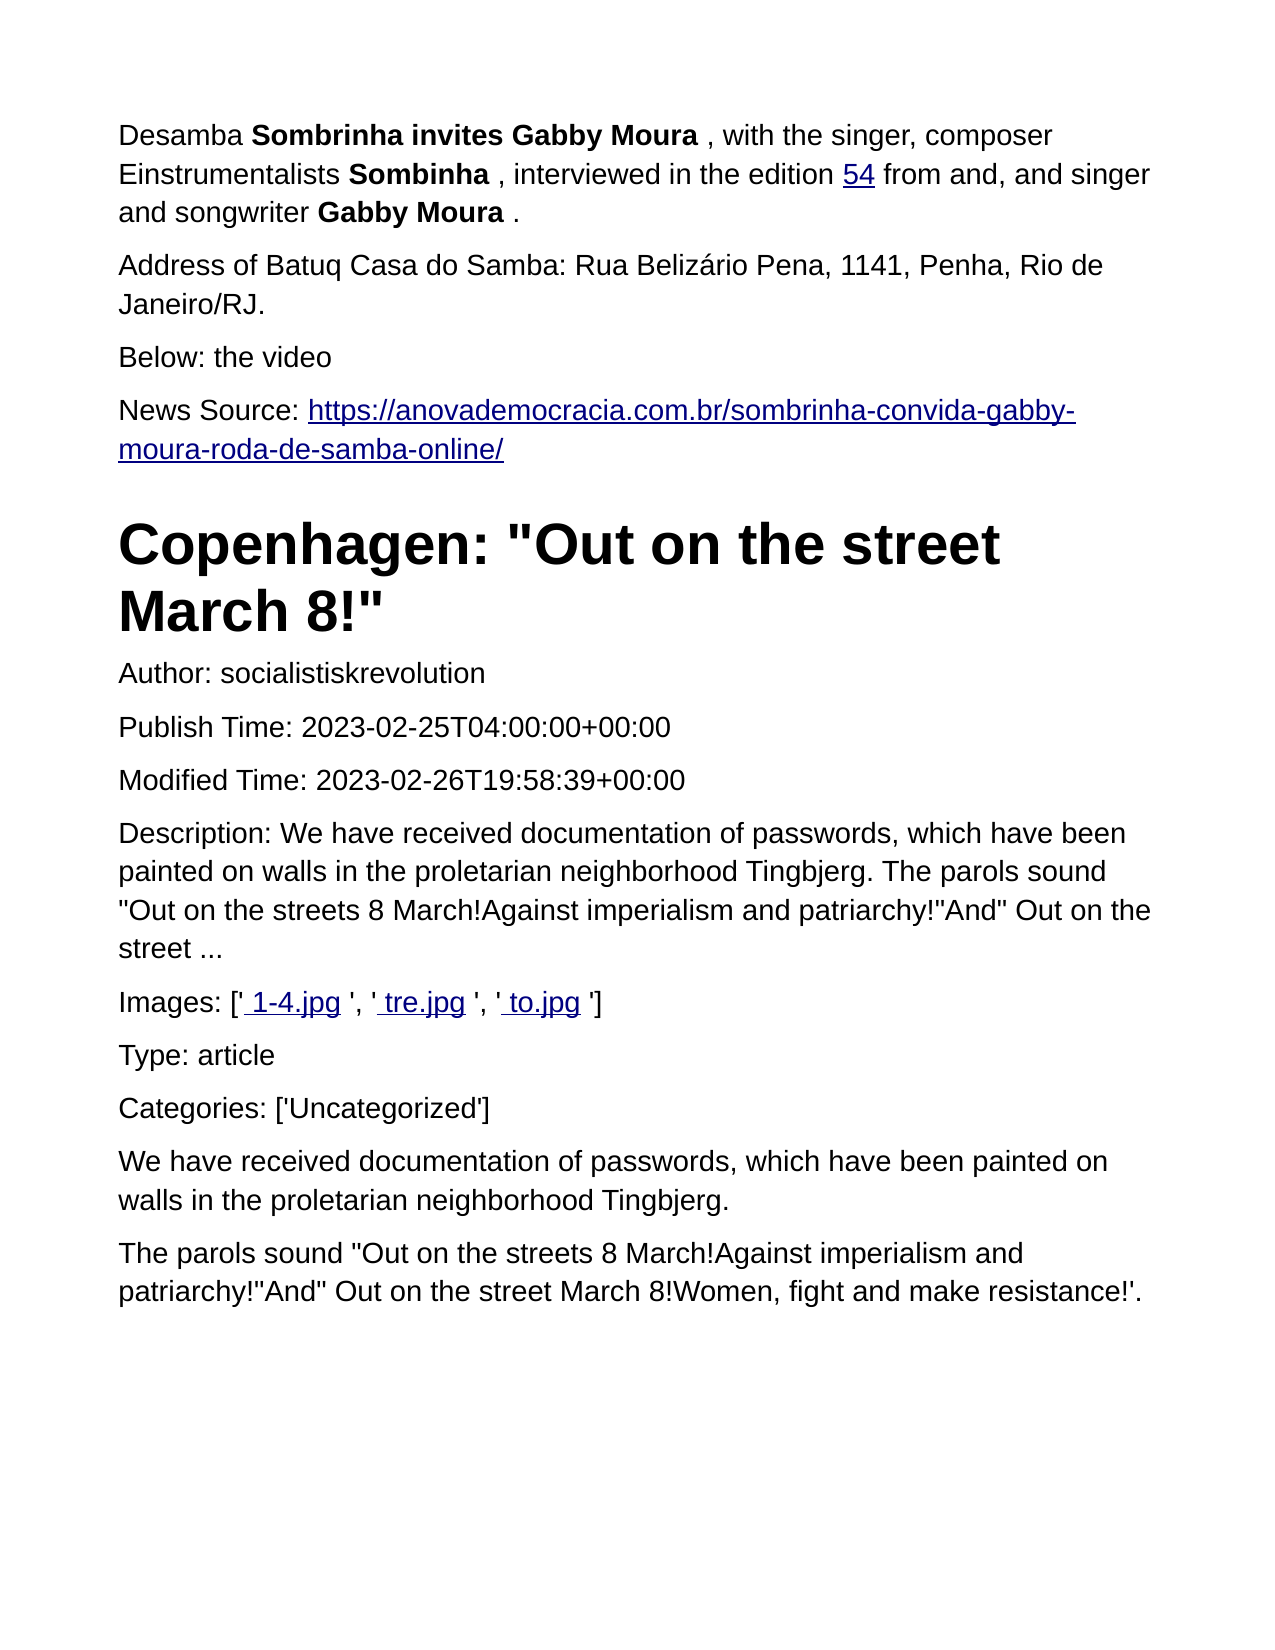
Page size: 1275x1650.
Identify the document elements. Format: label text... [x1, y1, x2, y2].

text Address of Batuq Casa do Samba: Rua Belizário Pena, 1141, Penha, Rio de Janeiro/RJ. [118, 248, 1157, 320]
text Modified Time: 2023-02-26T19:58:39+00:00 [118, 763, 1157, 796]
text Description: We have received documentation of passwords, which have been painted on walls in the proletarian neighborhood Tingbjerg. The parols sound "Out on the streets 8 March!Against imperialism and patriarchy!"And" Out on the street ... [118, 816, 1157, 965]
text We have received documentation of passwords, which have been painted on walls in the proletarian neighborhood Tingbjerg. [118, 1144, 1157, 1216]
text Publish Time: 2023-02-25T04:00:00+00:00 [118, 709, 1157, 743]
text Images: [' 1-4.jpg ', ' tre.jpg ', ' to.jpg '] [118, 984, 1157, 1018]
text Author: socialistiskrevolution [118, 656, 1157, 690]
text Below: the video [118, 340, 1157, 373]
text The parols sound "Out on the streets 8 March!Against imperialism and patriarchy!"And" Out on the street March 8!Women, fight and make resistance!'. [118, 1236, 1157, 1308]
text Categories: ['Uncategorized'] [118, 1091, 1157, 1124]
text Type: article [118, 1038, 1157, 1071]
subtitle Copenhagen: "Out on the street March 8!" [118, 510, 1157, 644]
text News Source: https://anovademocracia.com.br/sombrinha-convida-gabby-moura-roda-de-samba-online/ [118, 393, 1157, 465]
text Desamba Sombrinha invites Gabby Moura , with the singer, composer Einstrumentalists Sombinha , interviewed in the edition 54 from and, and singer and songwriter Gabby Moura . [118, 118, 1157, 229]
